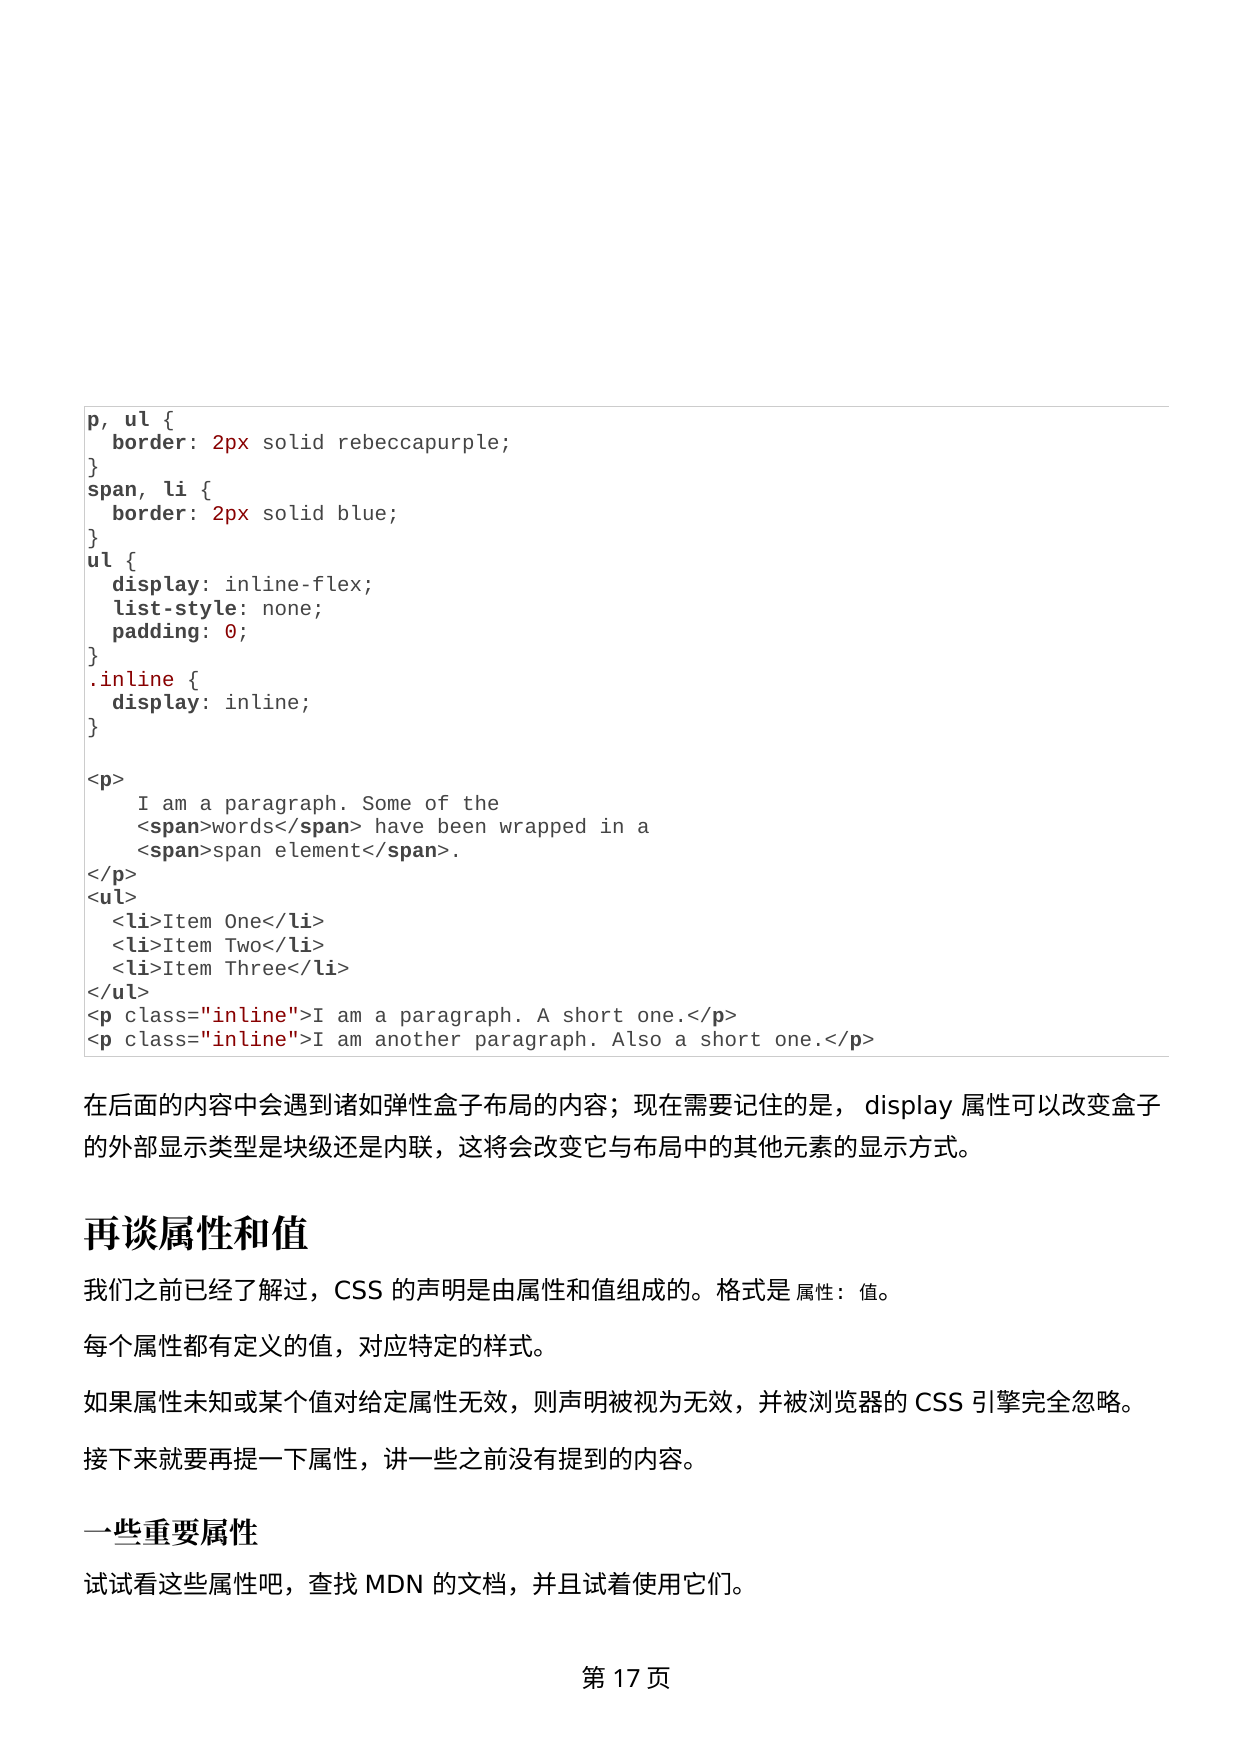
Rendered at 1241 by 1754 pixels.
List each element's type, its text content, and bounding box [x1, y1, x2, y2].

text span, li { [85, 476, 1169, 500]
text list-style: none; [85, 595, 1169, 618]
text 在后面的内容中会遇到诸如弹性盒子布局的内容；现在需要记住的是， display 属性可以改变盒子的外部显示类型是块级还是内联，这将会改变它与布局中的其他元素的显示方式。 [84, 1085, 1169, 1163]
text } [85, 642, 1169, 666]
text </ul> [85, 979, 1169, 1002]
text <p class="inline">I am a paragraph. A short one.</p> [85, 1002, 1169, 1026]
text <p class="inline">I am another paragraph. Also a short one.</p> [85, 1026, 1169, 1056]
text <li>Item Two</li> [85, 932, 1169, 955]
text display: inline; [85, 689, 1169, 713]
text 我们之前已经了解过，CSS 的声明是由属性和值组成的。格式是 属性: 值。 [84, 1270, 1169, 1307]
text <ul> [85, 884, 1169, 908]
text } [85, 524, 1169, 547]
text 试试看这些属性吧，查找 MDN 的文档，并且试着使用它们。 [84, 1564, 1169, 1601]
text <li>Item One</li> [85, 908, 1169, 932]
text .inline { [85, 666, 1169, 689]
text border: 2px solid rebeccapurple; [85, 429, 1169, 453]
text I am a paragraph. Some of the [85, 790, 1169, 813]
text 如果属性未知或某个值对给定属性无效，则声明被视为无效，并被浏览器的 CSS 引擎完全忽略。 [84, 1383, 1169, 1419]
text padding: 0; [85, 618, 1169, 642]
text <span>span element</span>. [85, 837, 1169, 861]
text <span>words</span> have been wrapped in a [85, 813, 1169, 837]
subtitle 一些重要属性 [84, 1510, 1169, 1552]
text <li>Item Three</li> [85, 955, 1169, 979]
text display: inline-flex; [85, 571, 1169, 595]
text border: 2px solid blue; [85, 500, 1169, 524]
text } [85, 453, 1169, 476]
text 接下来就要再提一下属性，讲一些之前没有提到的内容。 [84, 1439, 1169, 1475]
text ul { [85, 547, 1169, 571]
text } [85, 713, 1169, 739]
text </p> [85, 861, 1169, 884]
subtitle 再谈属性和值 [84, 1204, 1169, 1258]
text p, ul { [85, 407, 1169, 429]
text <p> [85, 766, 1169, 790]
text 每个属性都有定义的值，对应特定的样式。 [84, 1327, 1169, 1363]
